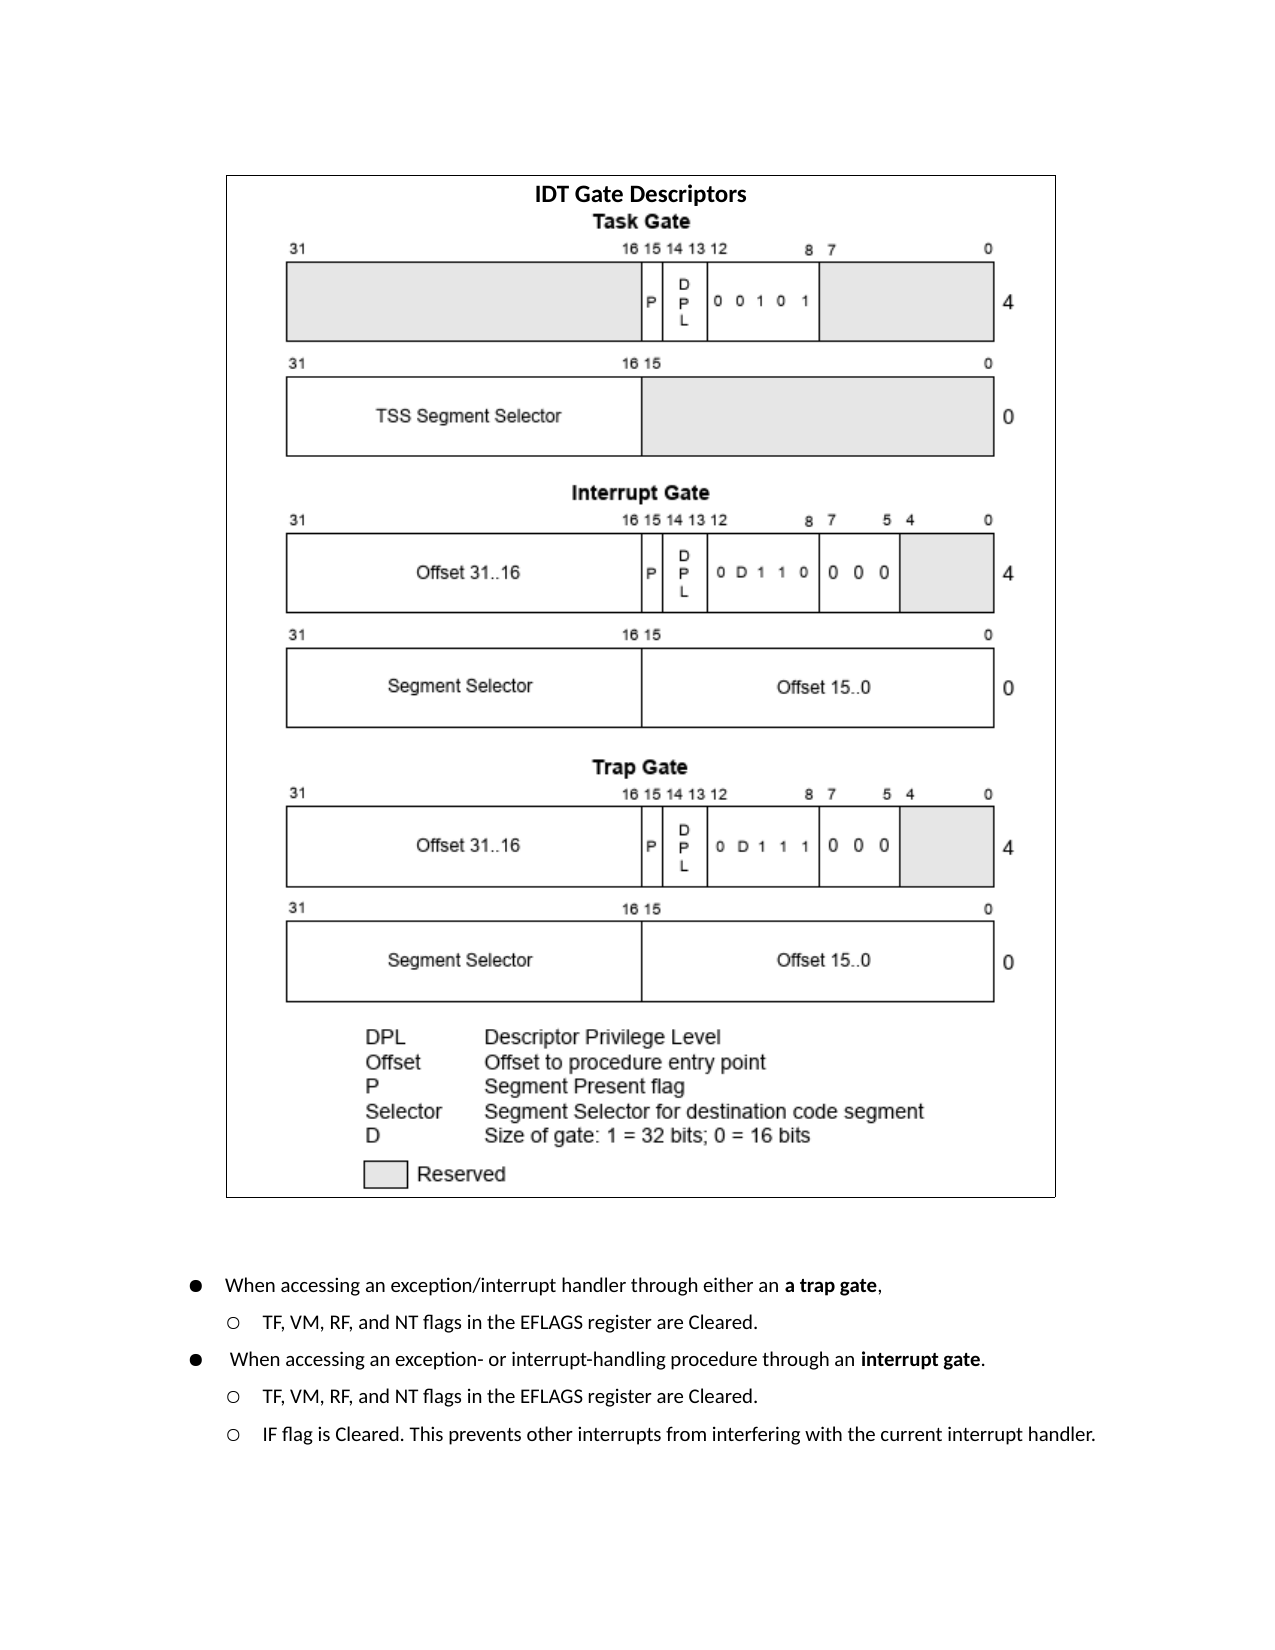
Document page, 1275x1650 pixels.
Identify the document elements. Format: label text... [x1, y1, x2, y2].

list When accessing an exception- or interrupt-handling procedure through an interrupt gate. [187, 1346, 1125, 1372]
text IDT Gate Descriptors [229, 178, 1052, 208]
list IF flag is Cleared. This prevents other interrupts from interfering with the current interrupt handler. [225, 1421, 1125, 1446]
list TF, VM, RF, and NT flags in the EFLAGS register are Cleared. [225, 1384, 1125, 1409]
list TF, VM, RF, and NT flags in the EFLAGS register are Cleared. [225, 1309, 1125, 1334]
picture [228, 208, 1053, 1195]
list When accessing an exception/interrupt handler through either an a trap gate, [187, 1272, 1125, 1297]
